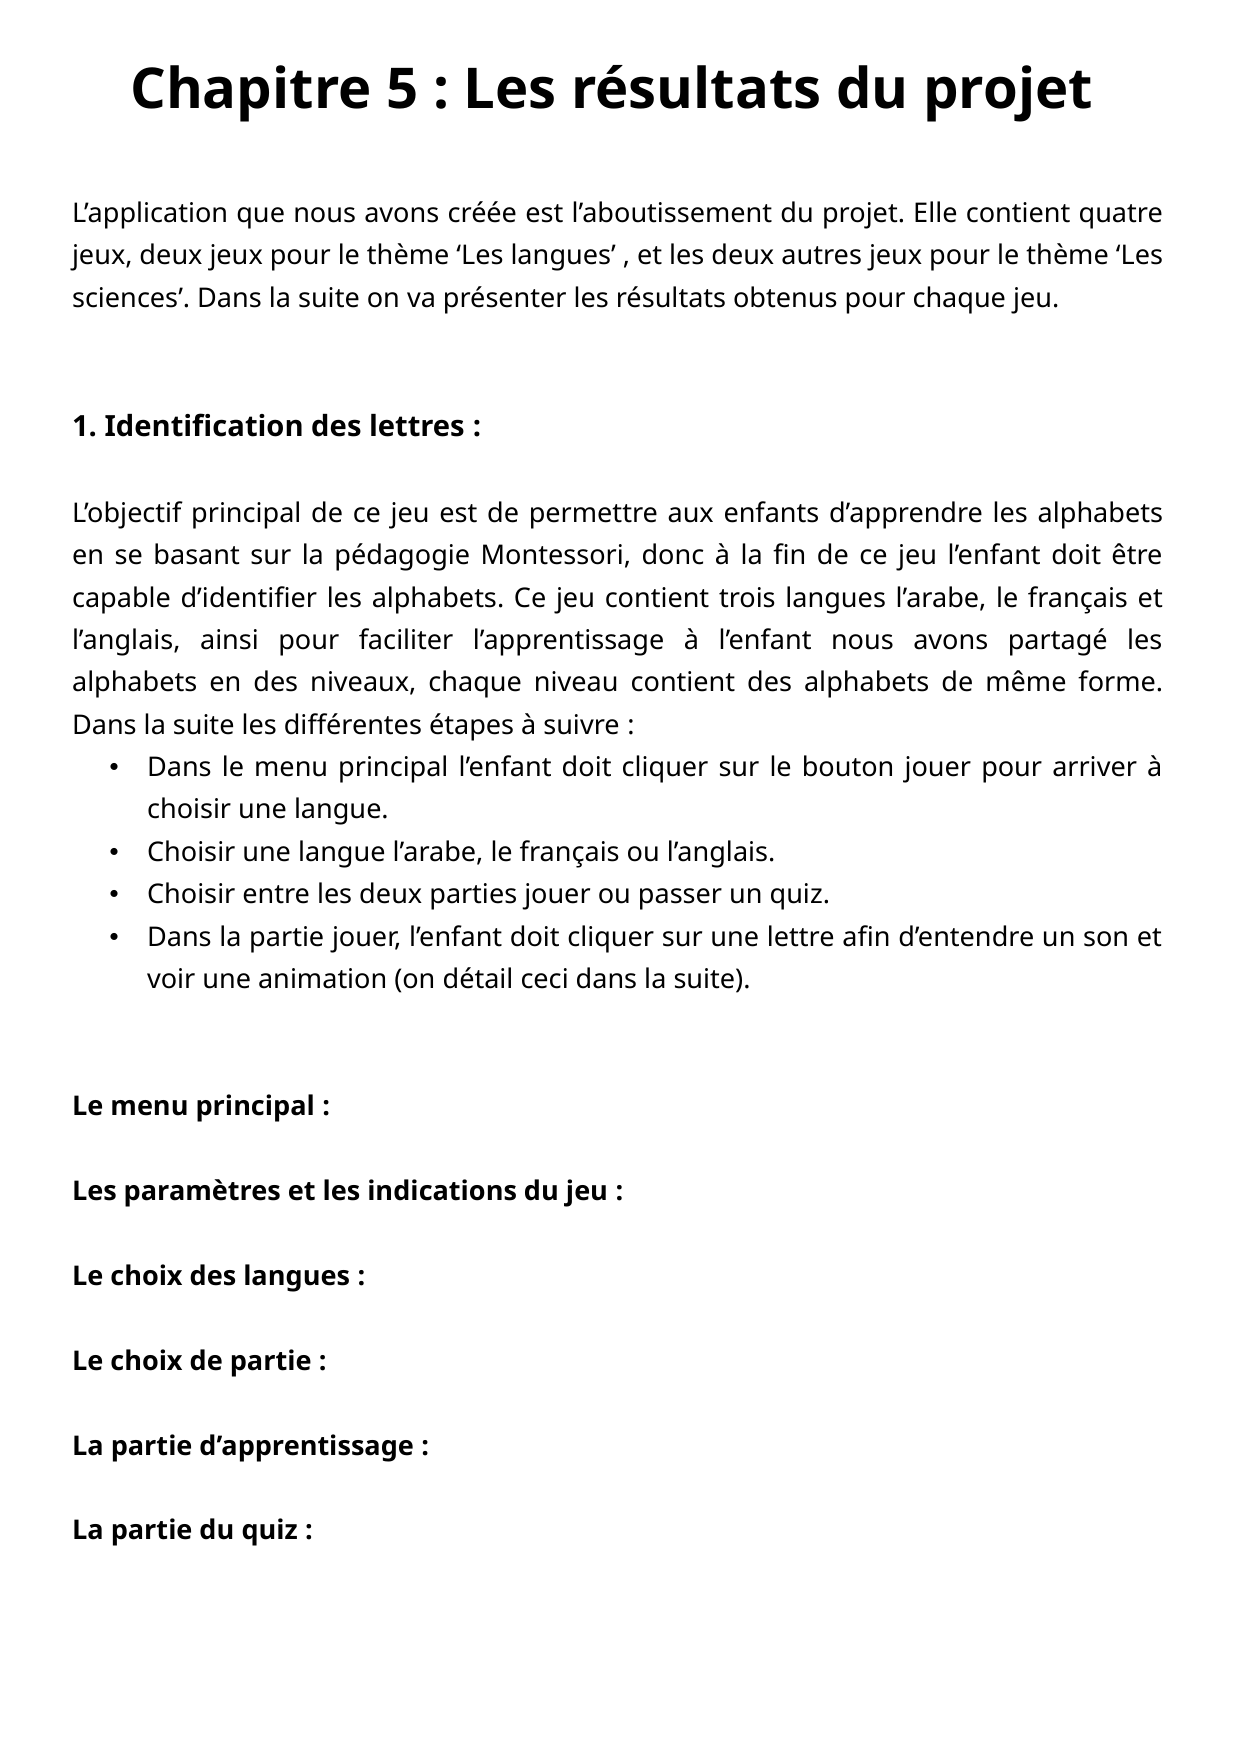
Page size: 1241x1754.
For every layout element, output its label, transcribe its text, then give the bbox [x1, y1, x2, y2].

text Le menu principal : [72, 1087, 1164, 1124]
list Choisir entre les deux parties jouer ou passer un quiz. [109, 875, 1164, 912]
text Les paramètres et les indications du jeu : [72, 1172, 1164, 1208]
text La partie d’apprentissage : [72, 1426, 1164, 1463]
text Le choix des langues : [72, 1256, 1164, 1293]
list Dans le menu principal l’enfant doit cliquer sur le bouton jouer pour arriver à choisir une langue. [109, 748, 1164, 827]
text L’objectif principal de ce jeu est de permettre aux enfants d’apprendre les alphabets en se basant sur la pédagogie Montessori, donc à la fin de ce jeu l’enfant doit être capable d’identifier les alphabets. Ce jeu contient trois langues l’arabe, le français et l’anglais, ainsi pour faciliter l’apprentissage à l’enfant nous avons partagé les alphabets en des niveaux, chaque niveau contient des alphabets de même forme. Dans la suite les différentes étapes à suivre : [72, 493, 1164, 742]
text 1. Identification des lettres : [72, 405, 1164, 445]
list Choisir une langue l’arabe, le français ou l’anglais. [109, 832, 1164, 869]
text L’application que nous avons créée est l’aboutissement du projet. Elle contient quatre jeux, deux jeux pour le thème ‘Les langues’ , et les deux autres jeux pour le thème ‘Les sciences’. Dans la suite on va présenter les résultats obtenus pour chaque jeu. [72, 193, 1164, 315]
text La partie du quiz : [72, 1511, 1164, 1548]
list Dans la partie jouer, l’enfant doit cliquer sur une lettre afin d’entendre un son et voir une animation (on détail ceci dans la suite). [109, 917, 1164, 996]
text Chapitre 5 : Les résultats du projet [72, 48, 1164, 125]
text Le choix de partie : [72, 1341, 1164, 1378]
